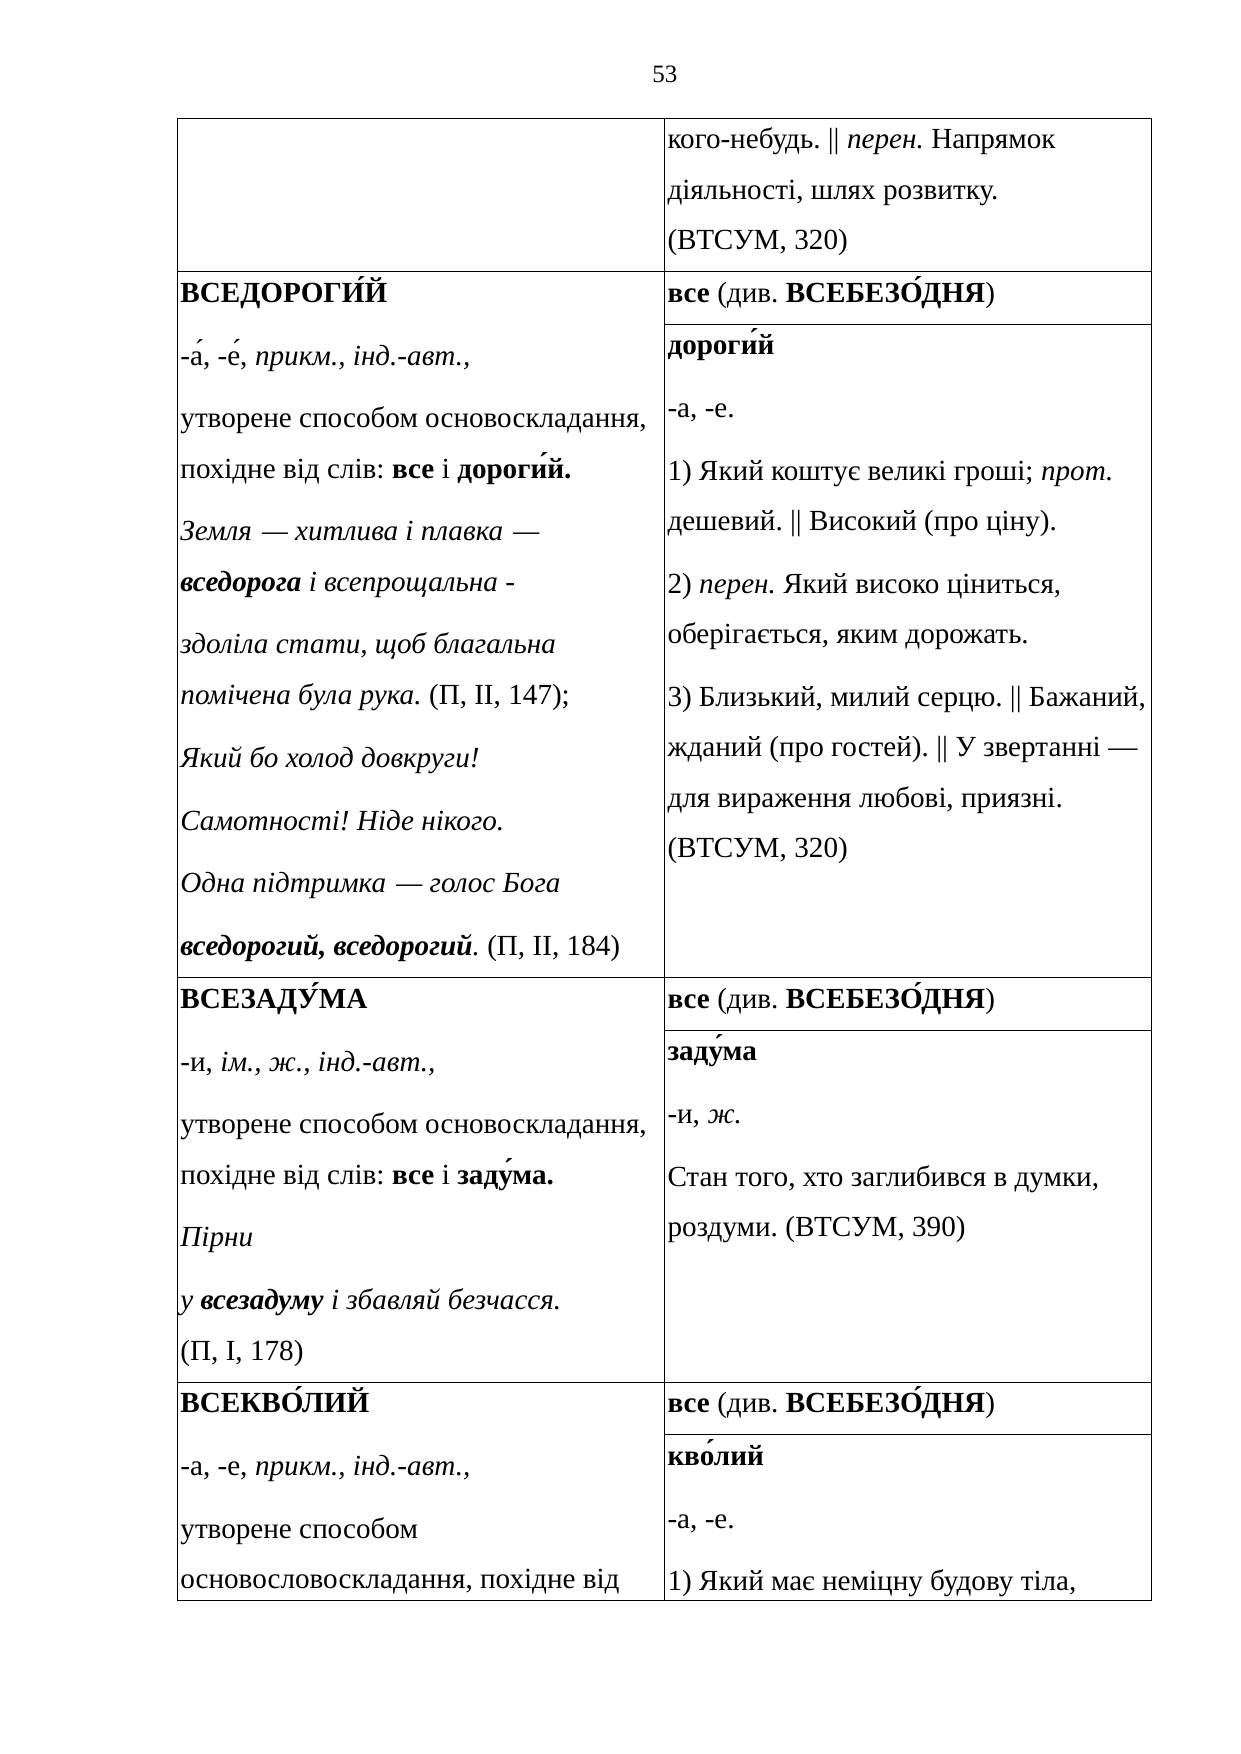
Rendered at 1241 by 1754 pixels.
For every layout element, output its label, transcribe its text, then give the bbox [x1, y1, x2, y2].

table_cell ВСЕДОРОГИ́Й -а́, -е́, прикм., інд.-авт., утворене способом основоскладання, похідне від слів: все і дороги́й. Земля — хитлива і плавка — вседорога і всепрощальна - здоліла стати, щоб благальна помічена була рука. (П, ІІ, 147); Який бо холод довкруги! Самотності! Ніде нікого. Одна підтримка — голос Бога вседорогий, вседорогий. (П, ІІ, 184) [178, 272, 664, 977]
table_cell кво́лий -а, -е. 1) Який має неміцну будову тіла, [665, 1435, 1151, 1600]
table_cell все (див. ВСЕБЕЗО́ДНЯ) [665, 272, 1151, 324]
table_cell ВСЕЗАДУ́́МА -и, ім., ж., інд.-авт., утворене способом основоскладання, похідне від слів: все і заду́ма. Пірни у всезадуму і збавляй безчасся. (П, І, 178) [178, 978, 664, 1382]
table_cell кого-небудь. || перен. Напрямок діяльності, шлях розвитку. (ВТСУМ, 320) [665, 119, 1151, 271]
table_cell все (див. ВСЕБЕЗО́ДНЯ) [665, 978, 1151, 1030]
table_cell заду́ма -и, ж. Стан того, хто заглибився в думки, роздуми. (ВТСУМ, 390) [665, 1031, 1151, 1382]
table_cell [178, 119, 664, 271]
table_cell ВСЕКВО́ЛИЙ -а, -е, прикм., інд.-авт., утворене способом основословоскладання, похідне від [178, 1383, 664, 1600]
table_cell дороги́й -а, -е. 1) Який коштує великі гроші; прот. дешевий. || Високий (про ціну). 2) перен. Який високо ціниться, оберігається, яким дорожать. 3) Близький, милий серцю. || Бажаний, жданий (про гостей). || У звертанні — для вираження любові, приязні. (ВТСУМ, 320) [665, 325, 1151, 977]
table_cell все (див. ВСЕБЕЗО́ДНЯ) [665, 1383, 1151, 1434]
